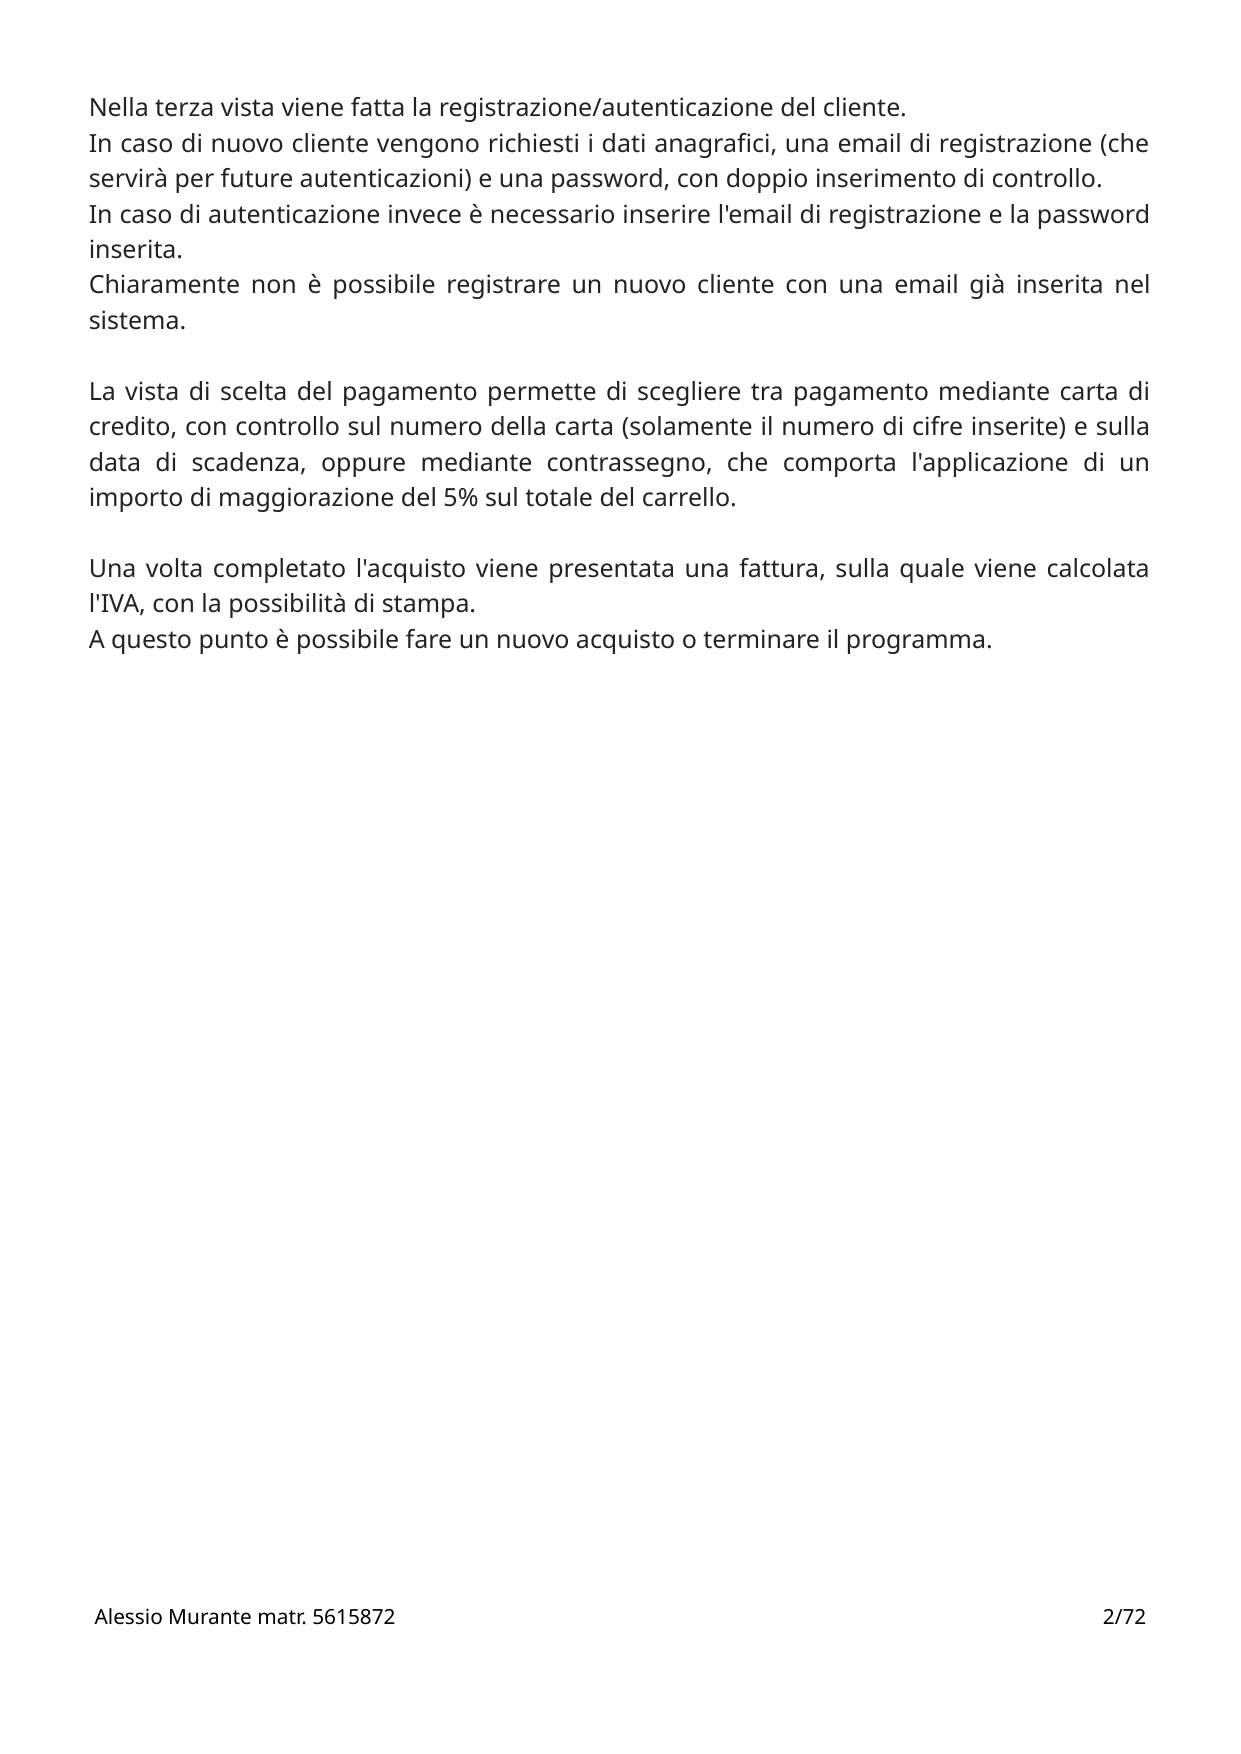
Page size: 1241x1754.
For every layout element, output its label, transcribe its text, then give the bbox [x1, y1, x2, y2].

text Chiaramente non è possibile registrare un nuovo cliente con una email già inserita nel sistema. [88, 266, 1152, 336]
text La vista di scelta del pagamento permette di scegliere tra pagamento mediante carta di credito, con controllo sul numero della carta (solamente il numero di cifre inserite) e sulla data di scadenza, oppure mediante contrassegno, che comporta l'applicazione di un importo di maggiorazione del 5% sul totale del carrello. [88, 372, 1152, 513]
text Nella terza vista viene fatta la registrazione/autenticazione del cliente. [88, 88, 1152, 124]
text Una volta completato l'acquisto viene presentata una fattura, sulla quale viene calcolata l'IVA, con la possibilità di stampa. [88, 549, 1152, 620]
text In caso di autenticazione invece è necessario inserire l'email di registrazione e la password inserita. [88, 195, 1152, 266]
text A questo punto è possibile fare un nuovo acquisto o terminare il programma. [88, 620, 1152, 655]
text In caso di nuovo cliente vengono richiesti i dati anagrafici, una email di registrazione (che servirà per future autenticazioni) e una password, con doppio inserimento di controllo. [88, 124, 1152, 195]
